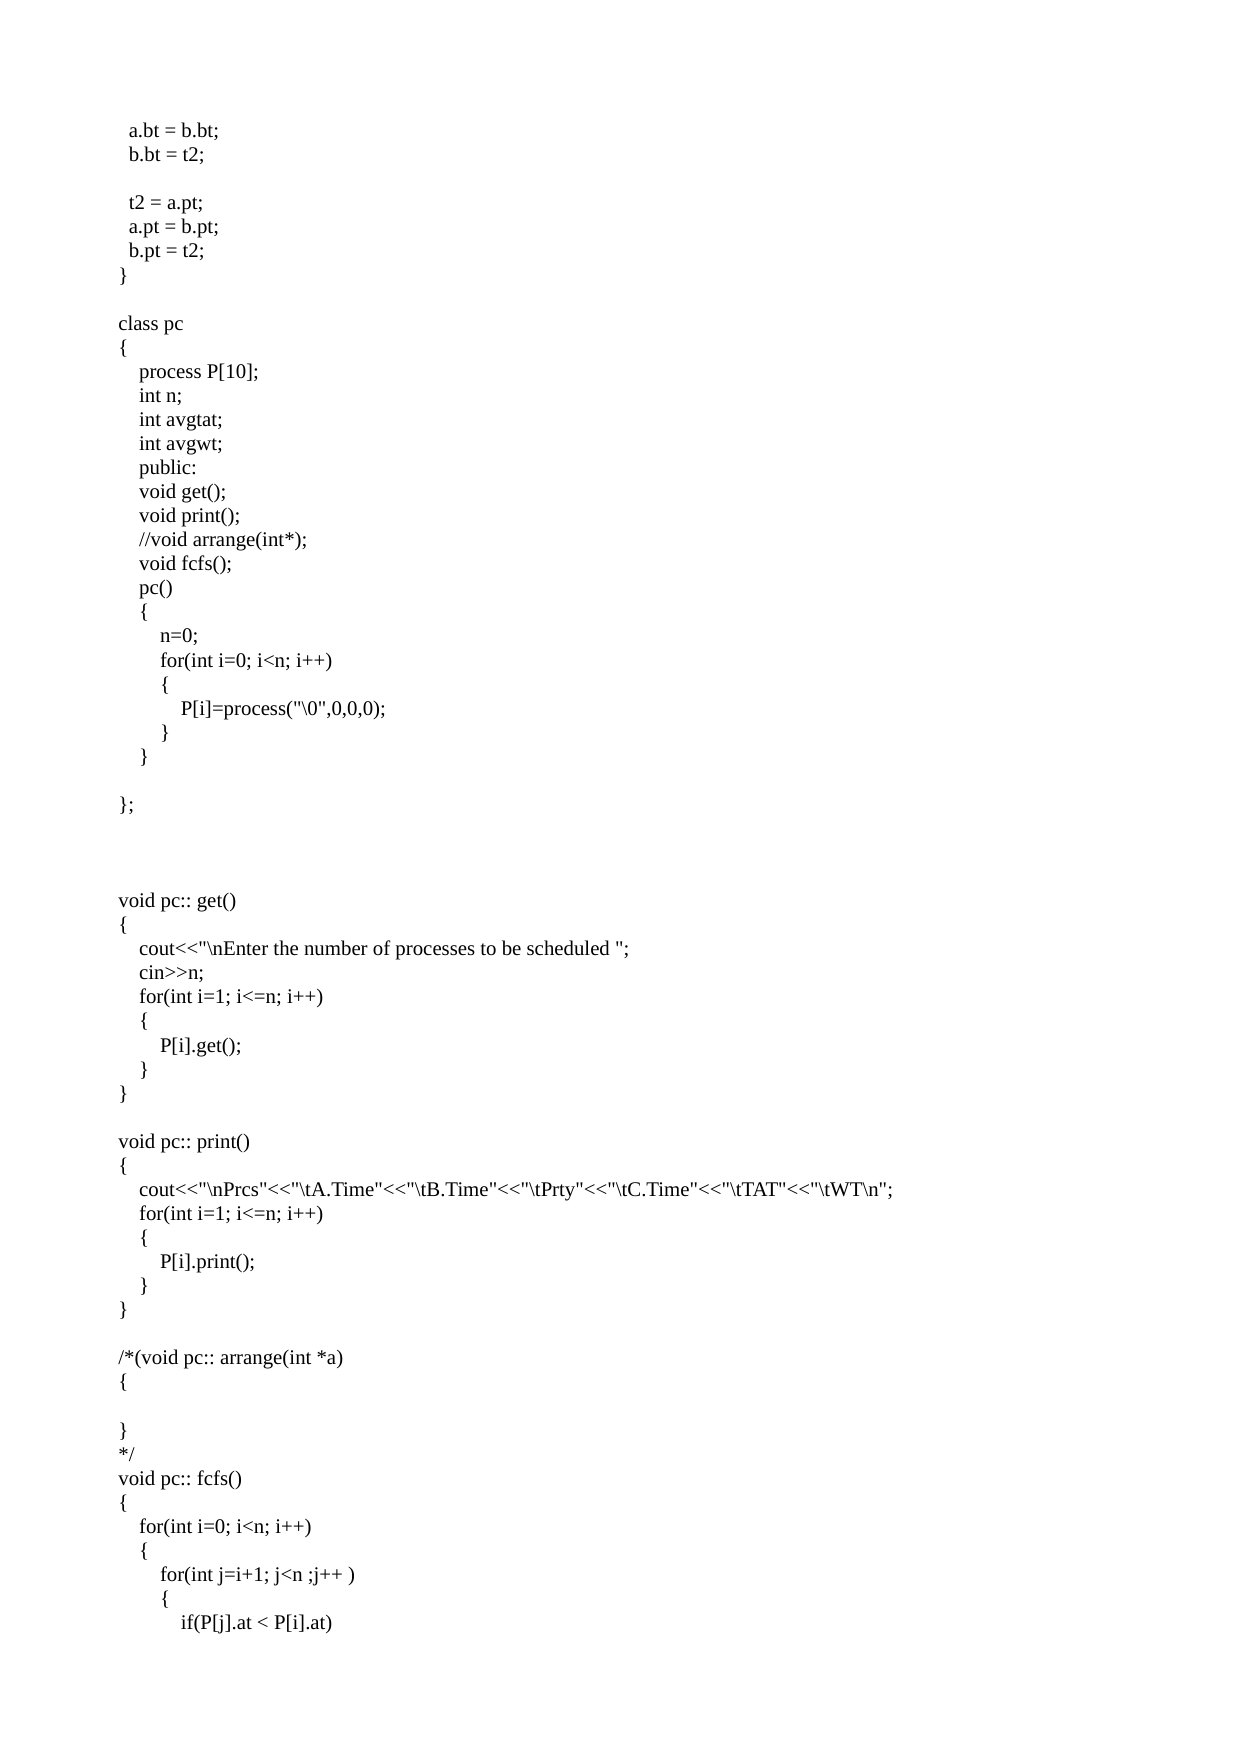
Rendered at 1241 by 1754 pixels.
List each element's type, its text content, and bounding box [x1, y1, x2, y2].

text void pc:: fcfs() [118, 1466, 1122, 1490]
text } [118, 1297, 1122, 1321]
text { [118, 599, 1122, 623]
text */ [118, 1442, 1122, 1466]
text cin>>n; [118, 960, 1122, 984]
text public: [118, 455, 1122, 479]
text { [118, 1538, 1122, 1562]
text } [118, 262, 1122, 287]
text process P[10]; [118, 359, 1122, 383]
text a.pt = b.pt; [118, 214, 1122, 238]
text void pc:: get() [118, 888, 1122, 912]
text } [118, 1417, 1122, 1442]
text { [118, 1225, 1122, 1249]
text for(int i=1; i<=n; i++) [118, 984, 1122, 1008]
text { [118, 672, 1122, 696]
text pc() [118, 575, 1122, 599]
text P[i].print(); [118, 1249, 1122, 1273]
text for(int i=0; i<n; i++) [118, 647, 1122, 672]
text class pc [118, 311, 1122, 335]
text b.pt = t2; [118, 238, 1122, 262]
text for(int i=1; i<=n; i++) [118, 1201, 1122, 1225]
text } [118, 720, 1122, 744]
text { [118, 1490, 1122, 1514]
text P[i].get(); [118, 1032, 1122, 1057]
text void fcfs(); [118, 551, 1122, 575]
text { [118, 912, 1122, 936]
text void print(); [118, 503, 1122, 527]
text b.bt = t2; [118, 142, 1122, 166]
text void get(); [118, 479, 1122, 503]
text /*(void pc:: arrange(int *a) [118, 1345, 1122, 1369]
text } [118, 1081, 1122, 1105]
text cout<<"\nPrcs"<<"\tA.Time"<<"\tB.Time"<<"\tPrty"<<"\tC.Time"<<"\tTAT"<<"\tWT\n"; [118, 1177, 1122, 1201]
text int n; [118, 383, 1122, 407]
text P[i]=process("\0",0,0,0); [118, 696, 1122, 720]
text { [118, 1008, 1122, 1032]
text } [118, 744, 1122, 768]
text int avgwt; [118, 431, 1122, 455]
text a.bt = b.bt; [118, 118, 1122, 142]
text if(P[j].at < P[i].at) [118, 1610, 1122, 1634]
text t2 = a.pt; [118, 190, 1122, 214]
text //void arrange(int*); [118, 527, 1122, 551]
text int avgtat; [118, 407, 1122, 431]
text void pc:: print() [118, 1129, 1122, 1153]
text { [118, 335, 1122, 359]
text } [118, 1057, 1122, 1081]
text { [118, 1369, 1122, 1393]
text { [118, 1586, 1122, 1610]
text } [118, 1273, 1122, 1297]
text for(int i=0; i<n; i++) [118, 1514, 1122, 1538]
text for(int j=i+1; j<n ;j++ ) [118, 1562, 1122, 1586]
text }; [118, 792, 1122, 816]
text cout<<"\nEnter the number of processes to be scheduled "; [118, 936, 1122, 960]
text { [118, 1153, 1122, 1177]
text n=0; [118, 623, 1122, 647]
